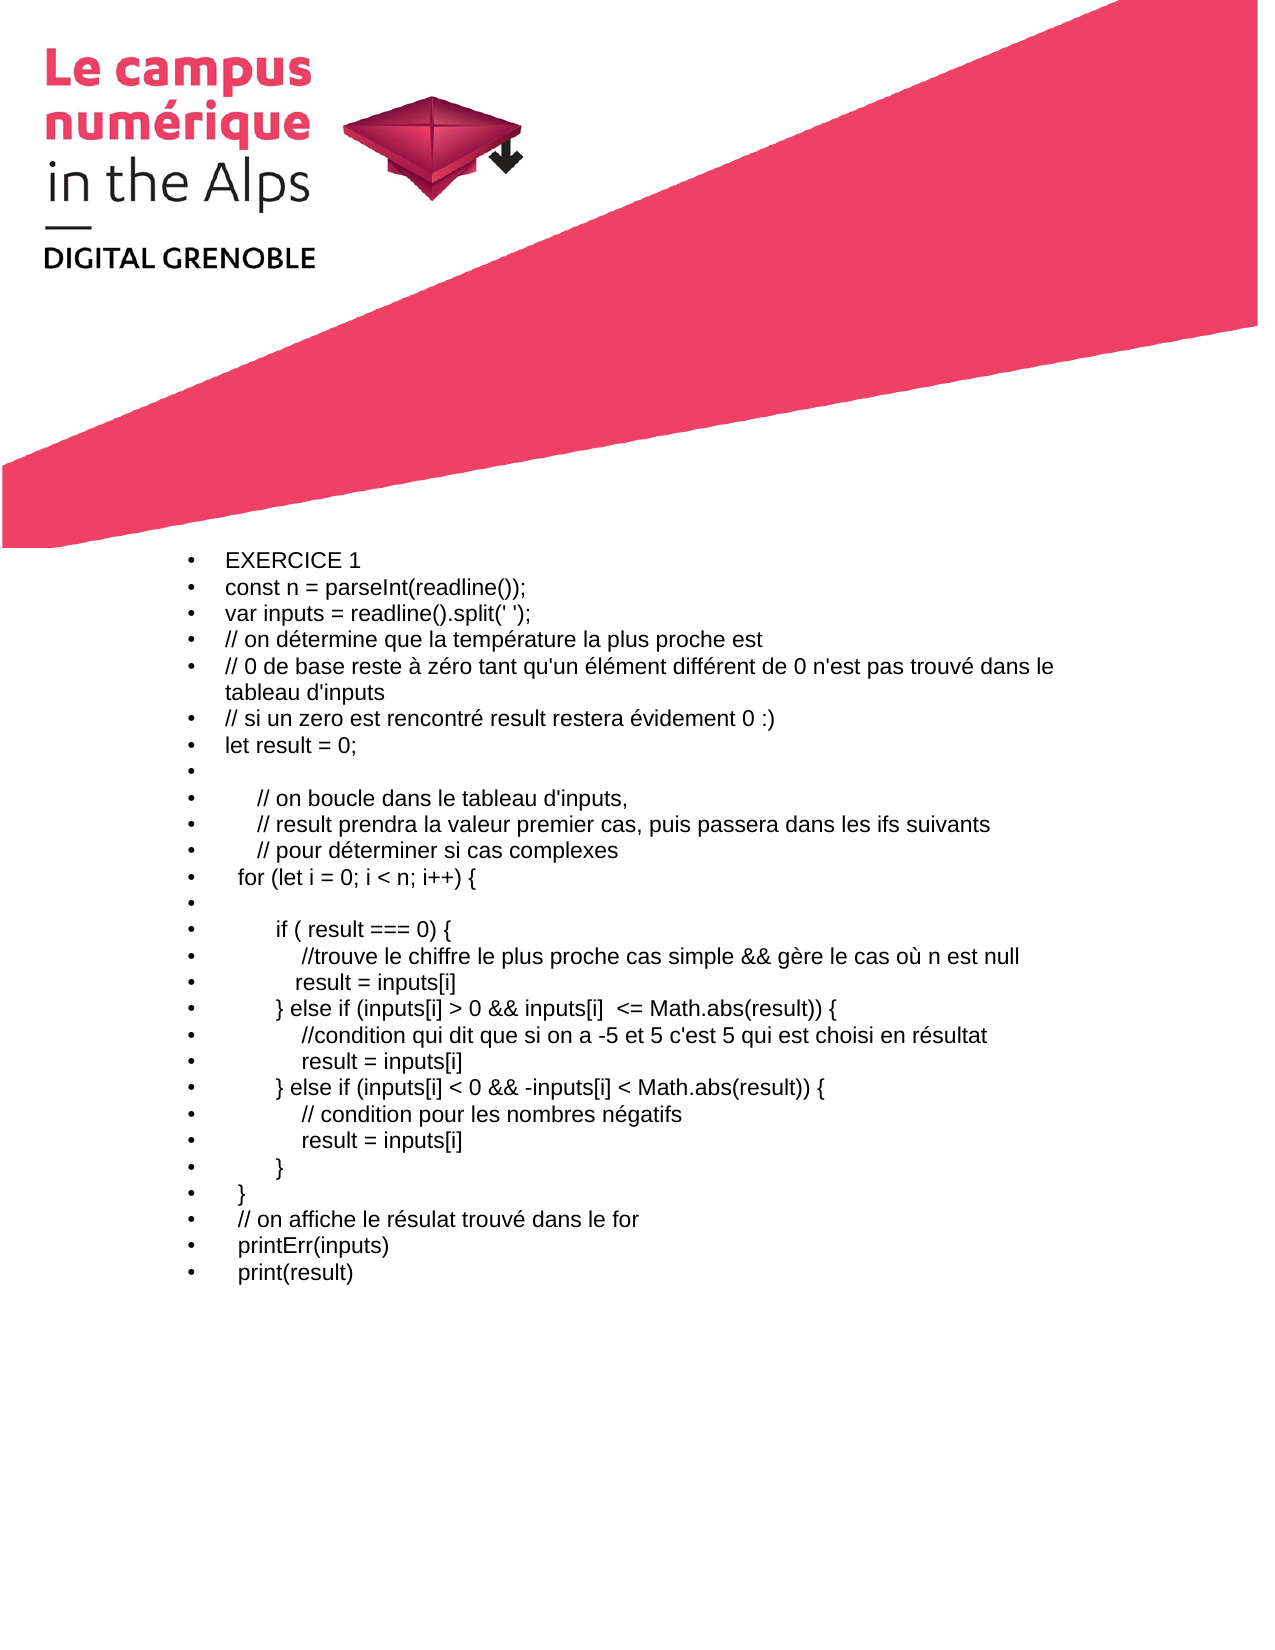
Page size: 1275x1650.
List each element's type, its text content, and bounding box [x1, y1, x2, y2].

list //condition qui dit que si on a -5 et 5 c'est 5 qui est choisi en résultat [187, 1022, 1125, 1048]
list let result = 0; [187, 732, 1125, 758]
list //trouve le chiffre le plus proche cas simple && gère le cas où n est null [187, 943, 1125, 969]
list if ( result === 0) { [187, 916, 1125, 943]
list result = inputs[i] [187, 1048, 1125, 1074]
list result = inputs[i] [187, 969, 1125, 995]
list // si un zero est rencontré result restera évidement 0 :) [187, 705, 1125, 732]
list // pour déterminer si cas complexes [187, 837, 1125, 863]
list EXERCICE 1 [187, 548, 1125, 574]
list printErr(inputs) [187, 1232, 1125, 1259]
list } [187, 1180, 1125, 1206]
list // on boucle dans le tableau d'inputs, [187, 784, 1125, 811]
list // 0 de base reste à zéro tant qu'un élément différent de 0 n'est pas trouvé dans le tableau d'inputs [187, 653, 1125, 705]
list // result prendra la valeur premier cas, puis passera dans les ifs suivants [187, 811, 1125, 837]
list var inputs = readline().split(' '); [187, 600, 1125, 626]
list for (let i = 0; i < n; i++) { [187, 863, 1125, 890]
list print(result) [187, 1259, 1125, 1285]
list // condition pour les nombres négatifs [187, 1101, 1125, 1127]
list result = inputs[i] [187, 1127, 1125, 1153]
list // on détermine que la température la plus proche est [187, 626, 1125, 653]
list } else if (inputs[i] < 0 && -inputs[i] < Math.abs(result)) { [187, 1074, 1125, 1101]
list } else if (inputs[i] > 0 && inputs[i] <= Math.abs(result)) { [187, 995, 1125, 1022]
list const n = parseInt(readline()); [187, 574, 1125, 600]
list } [187, 1153, 1125, 1180]
list // on affiche le résulat trouvé dans le for [187, 1206, 1125, 1232]
picture [2, 0, 1258, 548]
